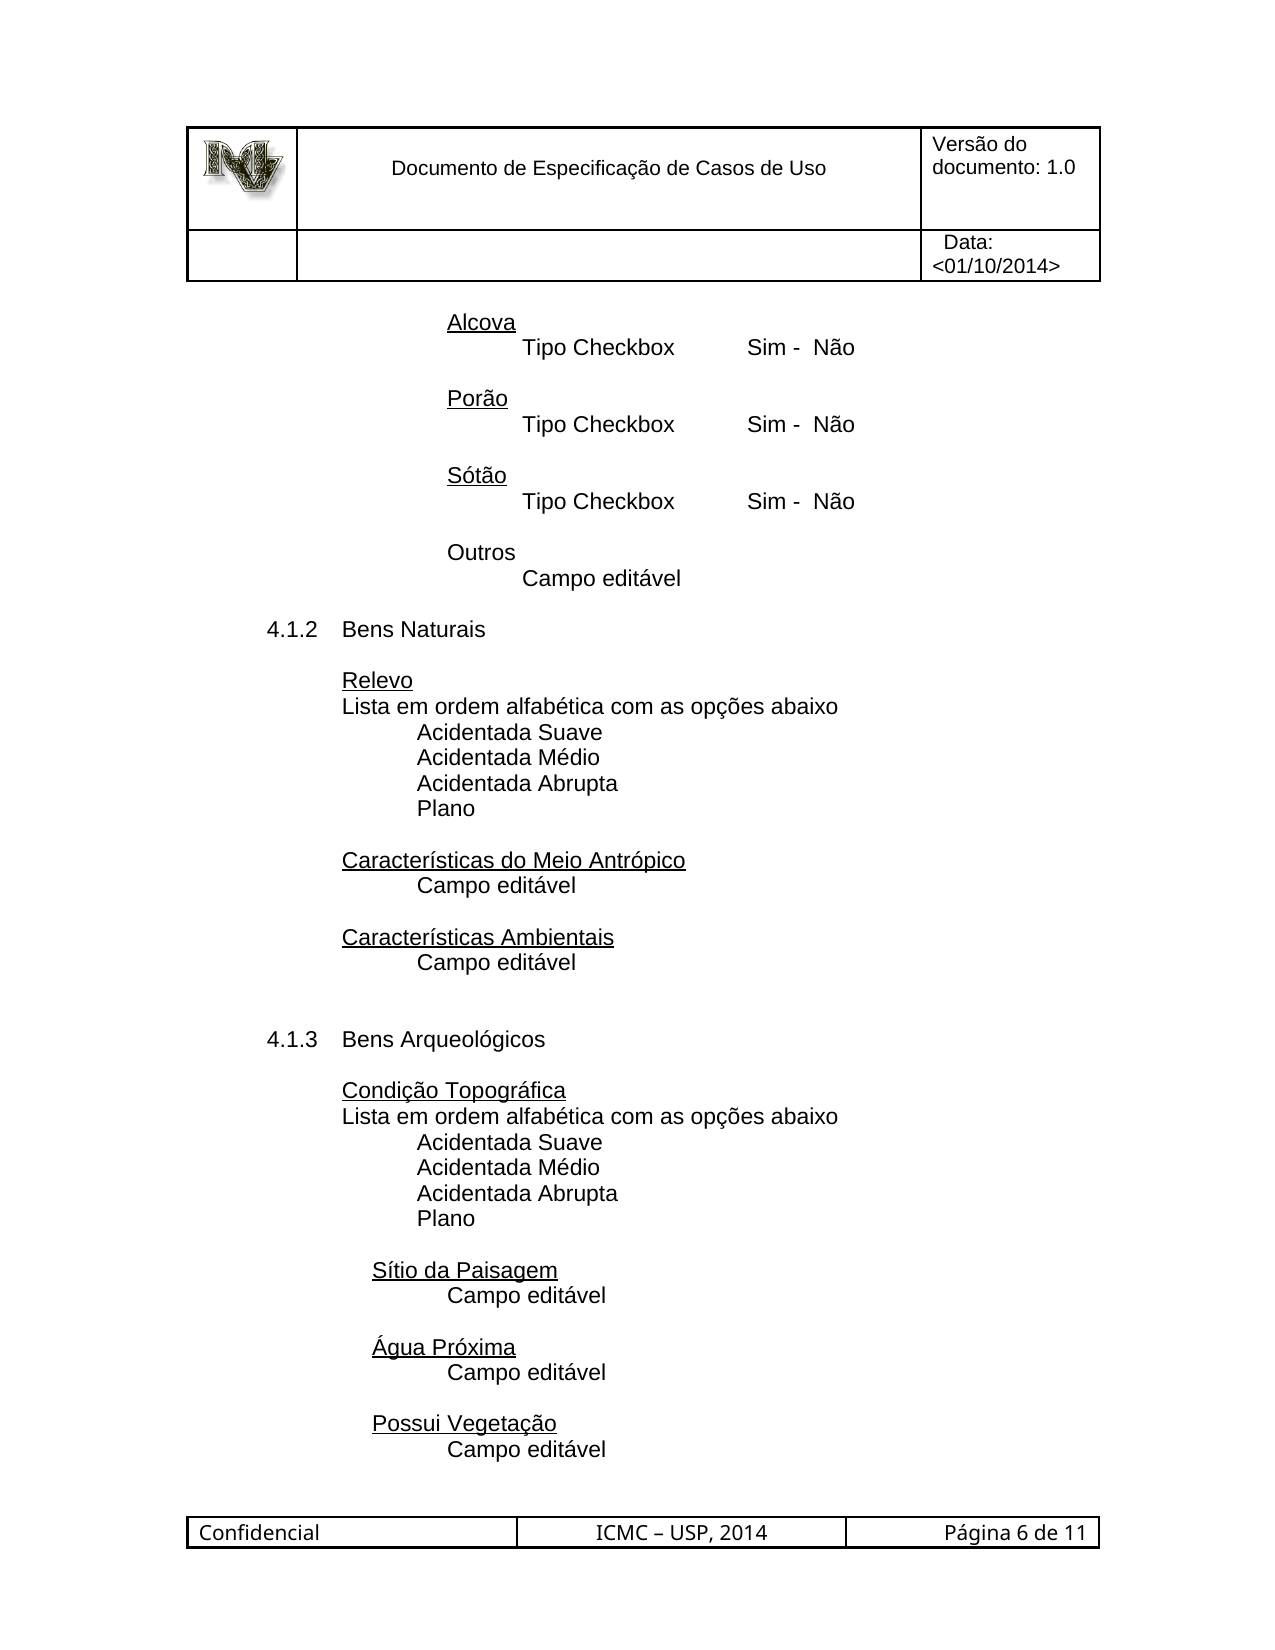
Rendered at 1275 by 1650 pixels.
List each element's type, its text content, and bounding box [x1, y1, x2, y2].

text Tipo Checkbox Sim - Não [192, 489, 1087, 514]
text Campo editável [192, 1283, 1087, 1309]
text Plano [192, 1206, 1087, 1232]
text Outros [192, 540, 1087, 566]
text Campo editável [192, 1360, 1087, 1386]
text 4.1.3 Bens Arqueológicos [192, 1027, 1087, 1052]
text Campo editável [192, 1437, 1087, 1462]
text Lista em ordem alfabética com as opções abaixo [192, 1104, 1087, 1129]
text Características Ambientais [192, 924, 1087, 950]
text Possui Vegetação [192, 1411, 1087, 1437]
picture [198, 128, 286, 204]
text Sítio da Paisagem [192, 1257, 1087, 1283]
text Tipo Checkbox Sim - Não [192, 335, 1087, 361]
text Condição Topográfica [192, 1078, 1087, 1104]
text Lista em ordem alfabética com as opções abaixo [192, 694, 1087, 719]
text Sótão [192, 463, 1087, 489]
text Características do Meio Antrópico [192, 847, 1087, 873]
text Acidentada Suave [192, 1129, 1087, 1155]
text Porão [192, 386, 1087, 412]
text Plano [192, 796, 1087, 822]
text Acidentada Suave [192, 719, 1087, 745]
text Acidentada Abrupta [192, 1181, 1087, 1206]
text Tipo Checkbox Sim - Não [192, 412, 1087, 437]
text Campo editável [192, 873, 1087, 899]
text Relevo [192, 668, 1087, 694]
text Alcova [192, 309, 1087, 335]
text Água Próxima [192, 1334, 1087, 1360]
text 4.1.2 Bens Naturais [192, 617, 1087, 642]
text Campo editável [192, 950, 1087, 976]
text Acidentada Médio [192, 745, 1087, 771]
text Acidentada Abrupta [192, 771, 1087, 796]
text Campo editável [192, 566, 1087, 591]
text Acidentada Médio [192, 1155, 1087, 1181]
